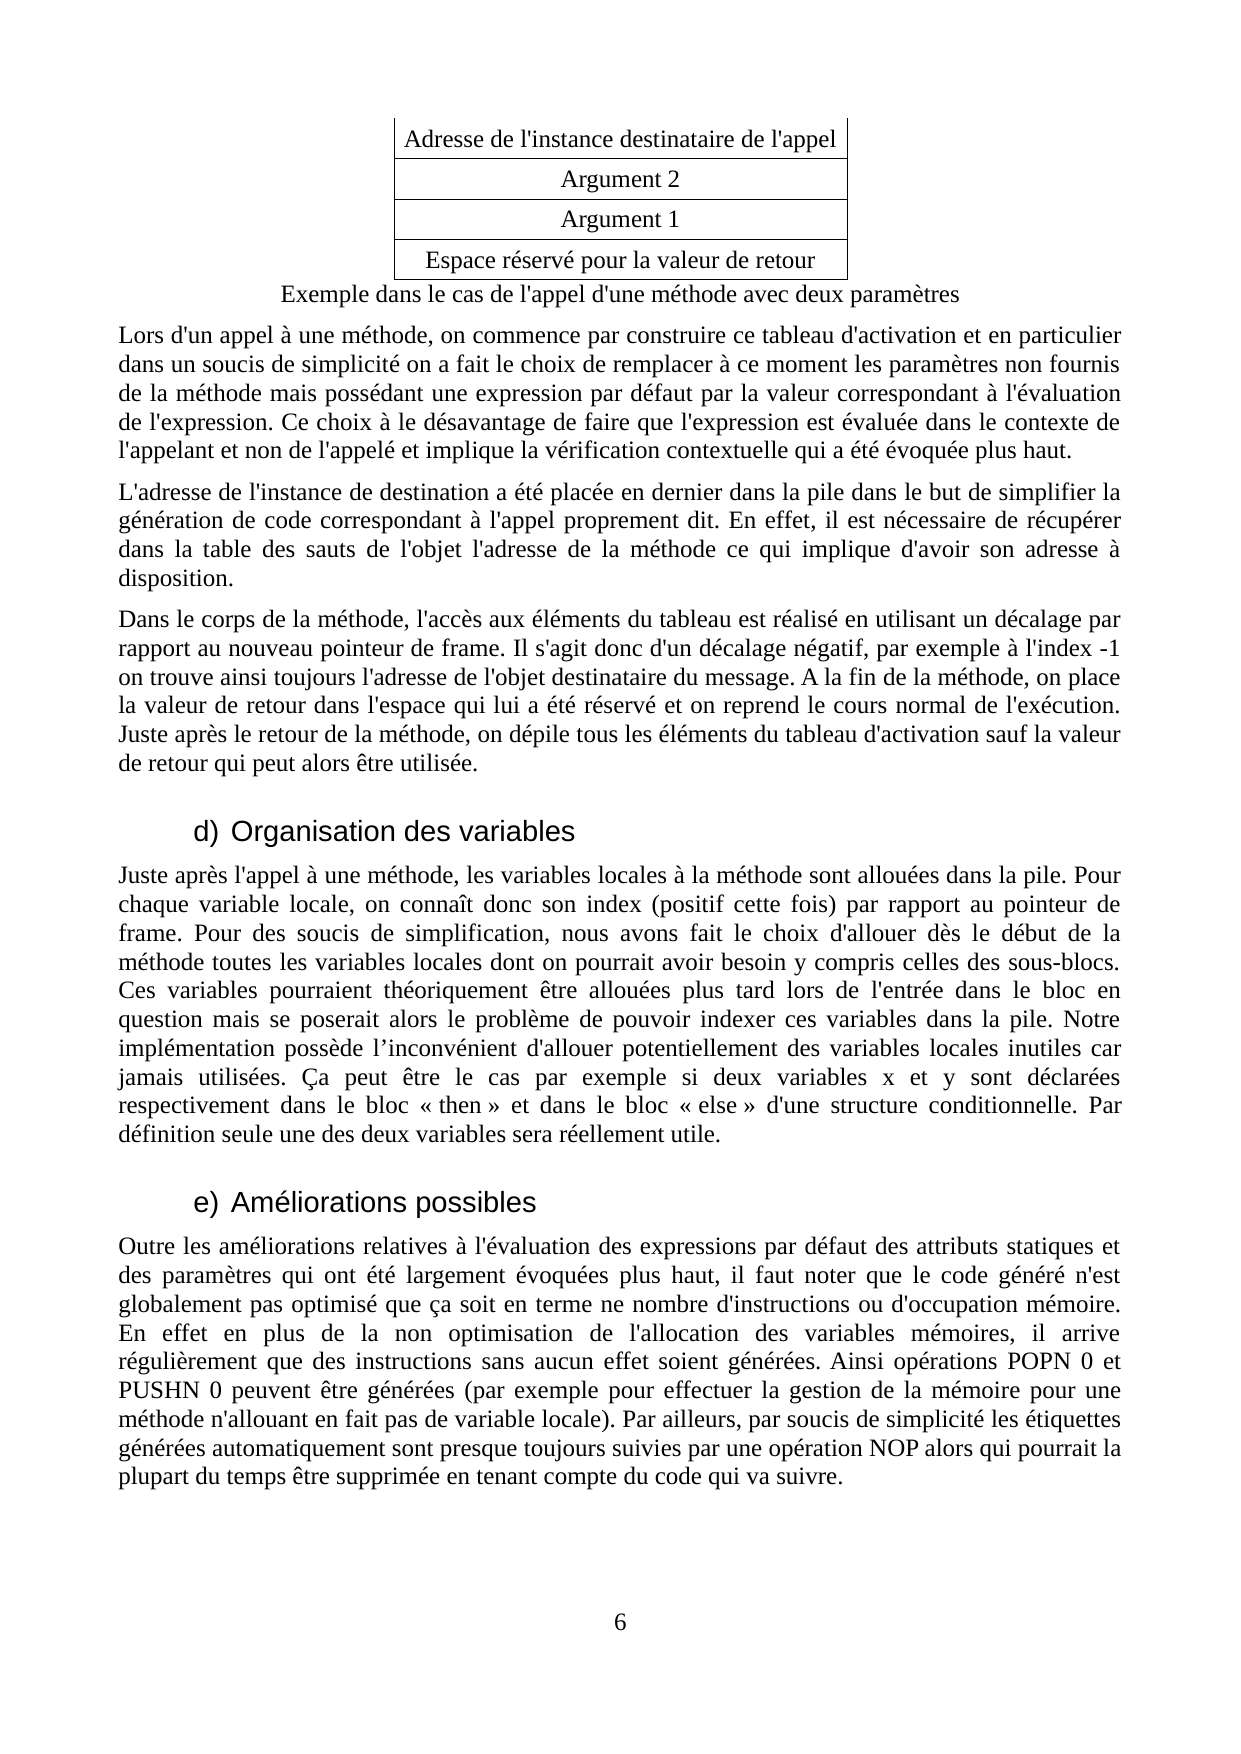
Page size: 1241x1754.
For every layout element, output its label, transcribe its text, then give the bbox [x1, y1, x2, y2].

table_cell Argument 2 [395, 159, 847, 199]
table_cell Argument 1 [395, 200, 847, 239]
text Outre les améliorations relatives à l'évaluation des expressions par défaut des attributs statiques et des paramètres qui ont été largement évoquées plus haut, il faut noter que le code généré n'est globalement pas optimisé que ça soit en terme ne nombre d'instructions ou d'occupation mémoire. En effet en plus de la non optimisation de l'allocation des variables mémoires, il arrive régulièrement que des instructions sans aucun effet soient générées. Ainsi opérations POPN 0 et PUSHN 0 peuvent être générées (par exemple pour effectuer la gestion de la mémoire pour une méthode n'allouant en fait pas de variable locale). Par ailleurs, par soucis de simplicité les étiquettes générées automatiquement sont presque toujours suivies par une opération NOP alors qui pourrait la plupart du temps être supprimée en tenant compte du code qui va suivre. [118, 1231, 1122, 1490]
text Lors d'un appel à une méthode, on commence par construire ce tableau d'activation et en particulier dans un soucis de simplicité on a fait le choix de remplacer à ce moment les paramètres non fournis de la méthode mais possédant une expression par défaut par la valeur correspondant à l'évaluation de l'expression. Ce choix à le désavantage de faire que l'expression est évaluée dans le contexte de l'appelant et non de l'appelé et implique la vérification contextuelle qui a été évoquée plus haut. [118, 321, 1122, 464]
table_cell Espace réservé pour la valeur de retour [395, 240, 847, 279]
text L'adresse de l'instance de destination a été placée en dernier dans la pile dans le but de simplifier la génération de code correspondant à l'appel proprement dit. En effet, il est nécessaire de récupérer dans la table des sauts de l'objet l'adresse de la méthode ce qui implique d'avoir son adresse à disposition. [118, 477, 1122, 592]
text Juste après l'appel à une méthode, les variables locales à la méthode sont allouées dans la pile. Pour chaque variable locale, on connaît donc son index (positif cette fois) par rapport au pointeur de frame. Pour des soucis de simplification, nous avons fait le choix d'allouer dès le début de la méthode toutes les variables locales dont on pourrait avoir besoin y compris celles des sous-blocs. Ces variables pourraient théoriquement être allouées plus tard lors de l'entrée dans le bloc en question mais se poserait alors le problème de pouvoir indexer ces variables dans la pile. Notre implémentation possède l’inconvénient d'allouer potentiellement des variables locales inutiles car jamais utilisées. Ça peut être le cas par exemple si deux variables x et y sont déclarées respectivement dans le bloc « then » et dans le bloc « else » d'une structure conditionnelle. Par définition seule une des deux variables sera réellement utile. [118, 860, 1122, 1148]
text Exemple dans le cas de l'appel d'une méthode avec deux paramètres [118, 279, 1122, 308]
table_header Adresse de l'instance destinataire de l'appel [395, 118, 847, 158]
subtitle Organisation des variables [193, 814, 1122, 848]
text Dans le corps de la méthode, l'accès aux éléments du tableau est réalisé en utilisant un décalage par rapport au nouveau pointeur de frame. Il s'agit donc d'un décalage négatif, par exemple à l'index -1 on trouve ainsi toujours l'adresse de l'objet destinataire du message. A la fin de la méthode, on place la valeur de retour dans l'espace qui lui a été réservé et on reprend le cours normal de l'exécution. Juste après le retour de la méthode, on dépile tous les éléments du tableau d'activation sauf la valeur de retour qui peut alors être utilisée. [118, 604, 1122, 777]
subtitle Améliorations possibles [193, 1185, 1122, 1219]
